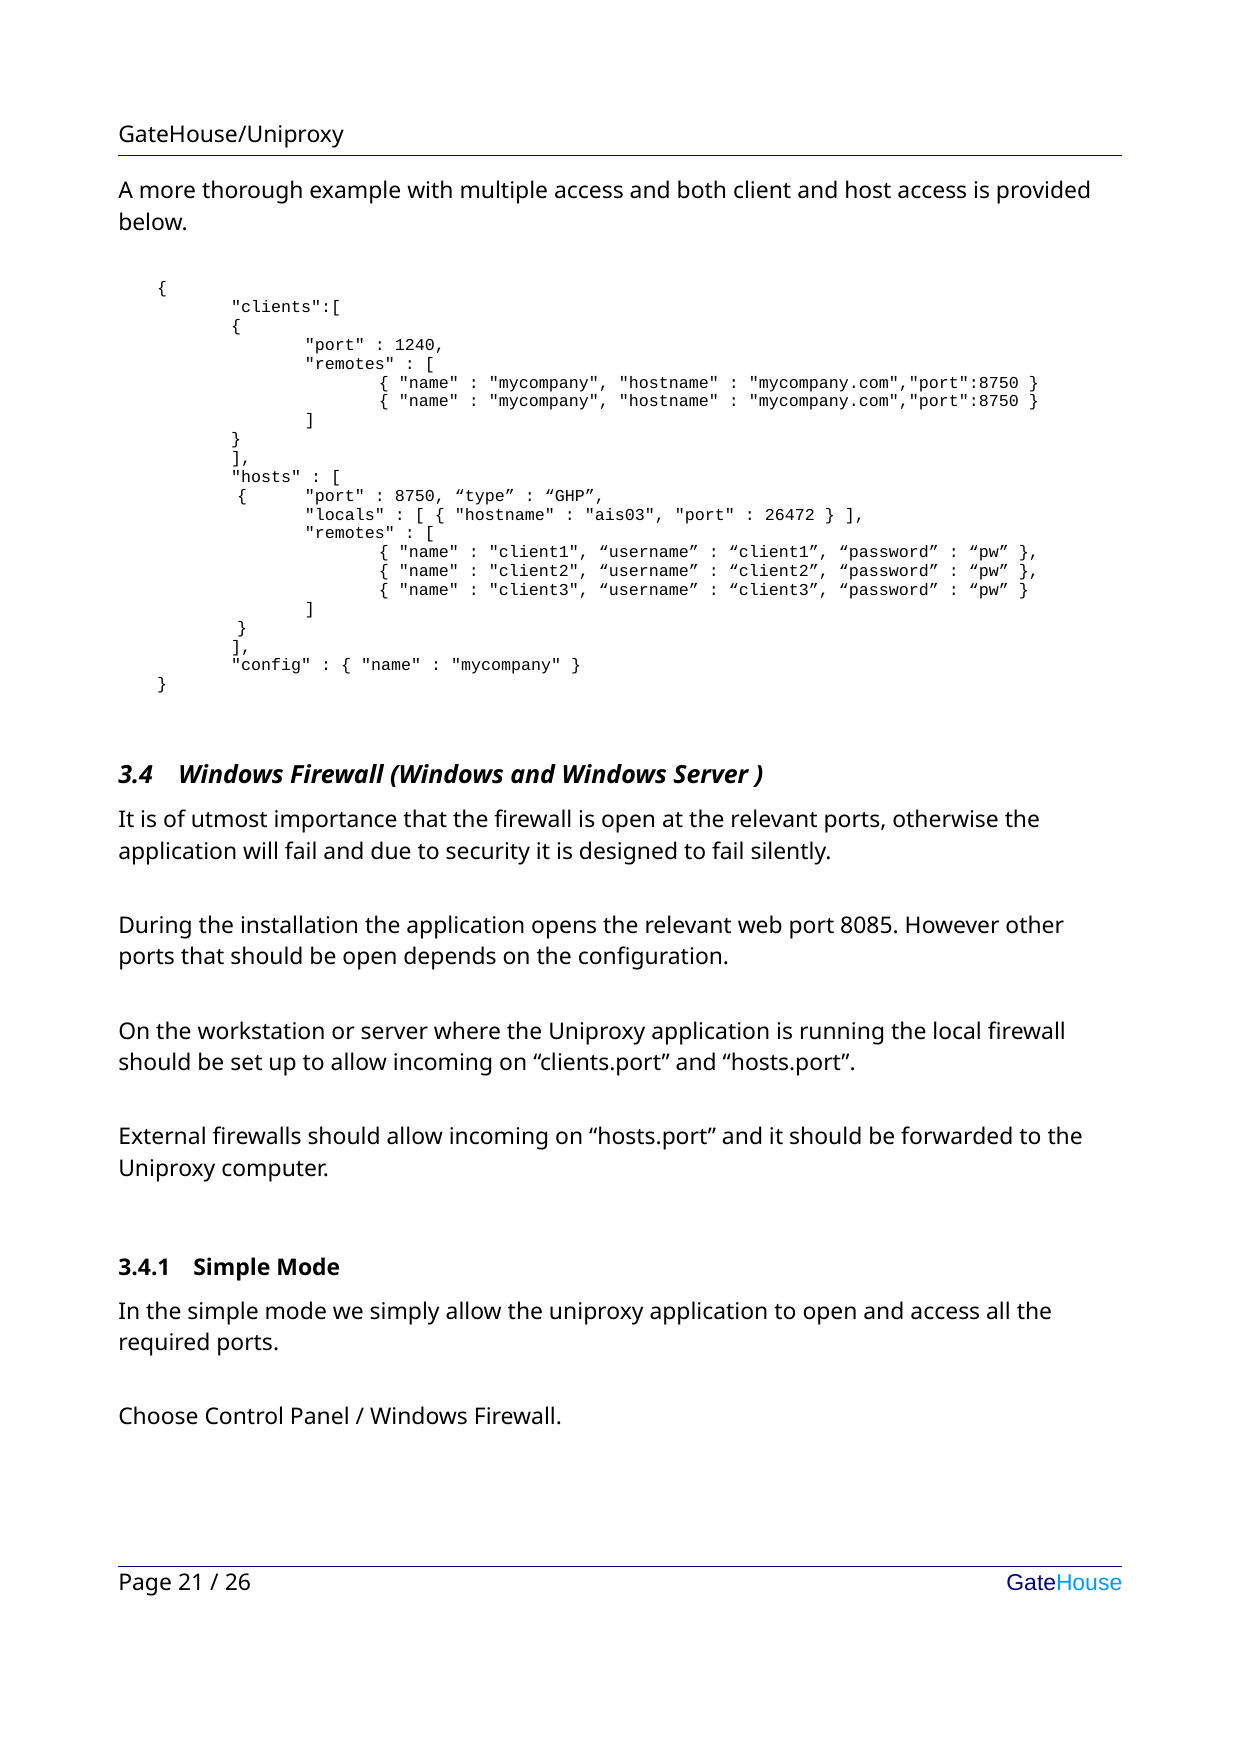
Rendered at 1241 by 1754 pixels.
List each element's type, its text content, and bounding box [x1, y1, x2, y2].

text ] [157, 412, 1083, 431]
subtitle Simple Mode [118, 1251, 1122, 1282]
text { "name" : "mycompany", "hostname" : "mycompany.com","port":8750 } [157, 393, 1083, 412]
text ], "hosts" : [ { "port" : 8750, “type” : “GHP”, "locals" : [ { "hostname" : "ais03", "port" : 26472 } ], "remotes" : [ [157, 449, 1083, 544]
text "clients":[ [157, 299, 1083, 318]
text { "name" : "client2", “username” : “client2”, “password” : “pw” }, [157, 563, 1083, 582]
text External firewalls should allow incoming on “hosts.port” and it should be forwarded to the Uniproxy computer. [118, 1120, 1122, 1183]
text { [157, 318, 1083, 336]
text Choose Control Panel / Windows Firewall. [118, 1400, 1122, 1432]
text During the installation the application opens the relevant web port 8085. However other ports that should be open depends on the configuration. [118, 909, 1122, 972]
text { "name" : "client3", “username” : “client3”, “password” : “pw” } [157, 582, 1083, 600]
text In the simple mode we simply allow the uniproxy application to open and access all the required ports. [118, 1295, 1122, 1357]
text { "name" : "mycompany", "hostname" : "mycompany.com","port":8750 } [157, 374, 1083, 393]
text On the workstation or server where the Uniproxy application is running the local firewall should be set up to allow incoming on “clients.port” and “hosts.port”. [118, 1015, 1122, 1077]
text "remotes" : [ [157, 355, 1083, 374]
subtitle Windows Firewall (Windows and Windows Server ) [118, 757, 1122, 791]
text ] } ], "config" : { "name" : "mycompany" } } [157, 600, 1083, 695]
text "port" : 1240, [157, 336, 1083, 355]
text { [157, 280, 1083, 299]
text } [157, 431, 1083, 449]
text It is of utmost importance that the firewall is open at the relevant ports, otherwise the application will fail and due to security it is designed to fail silently. [118, 803, 1122, 866]
text A more thorough example with multiple access and both client and host access is provided below. [118, 174, 1122, 237]
text { "name" : "client1", “username” : “client1”, “password” : “pw” }, [157, 544, 1083, 563]
